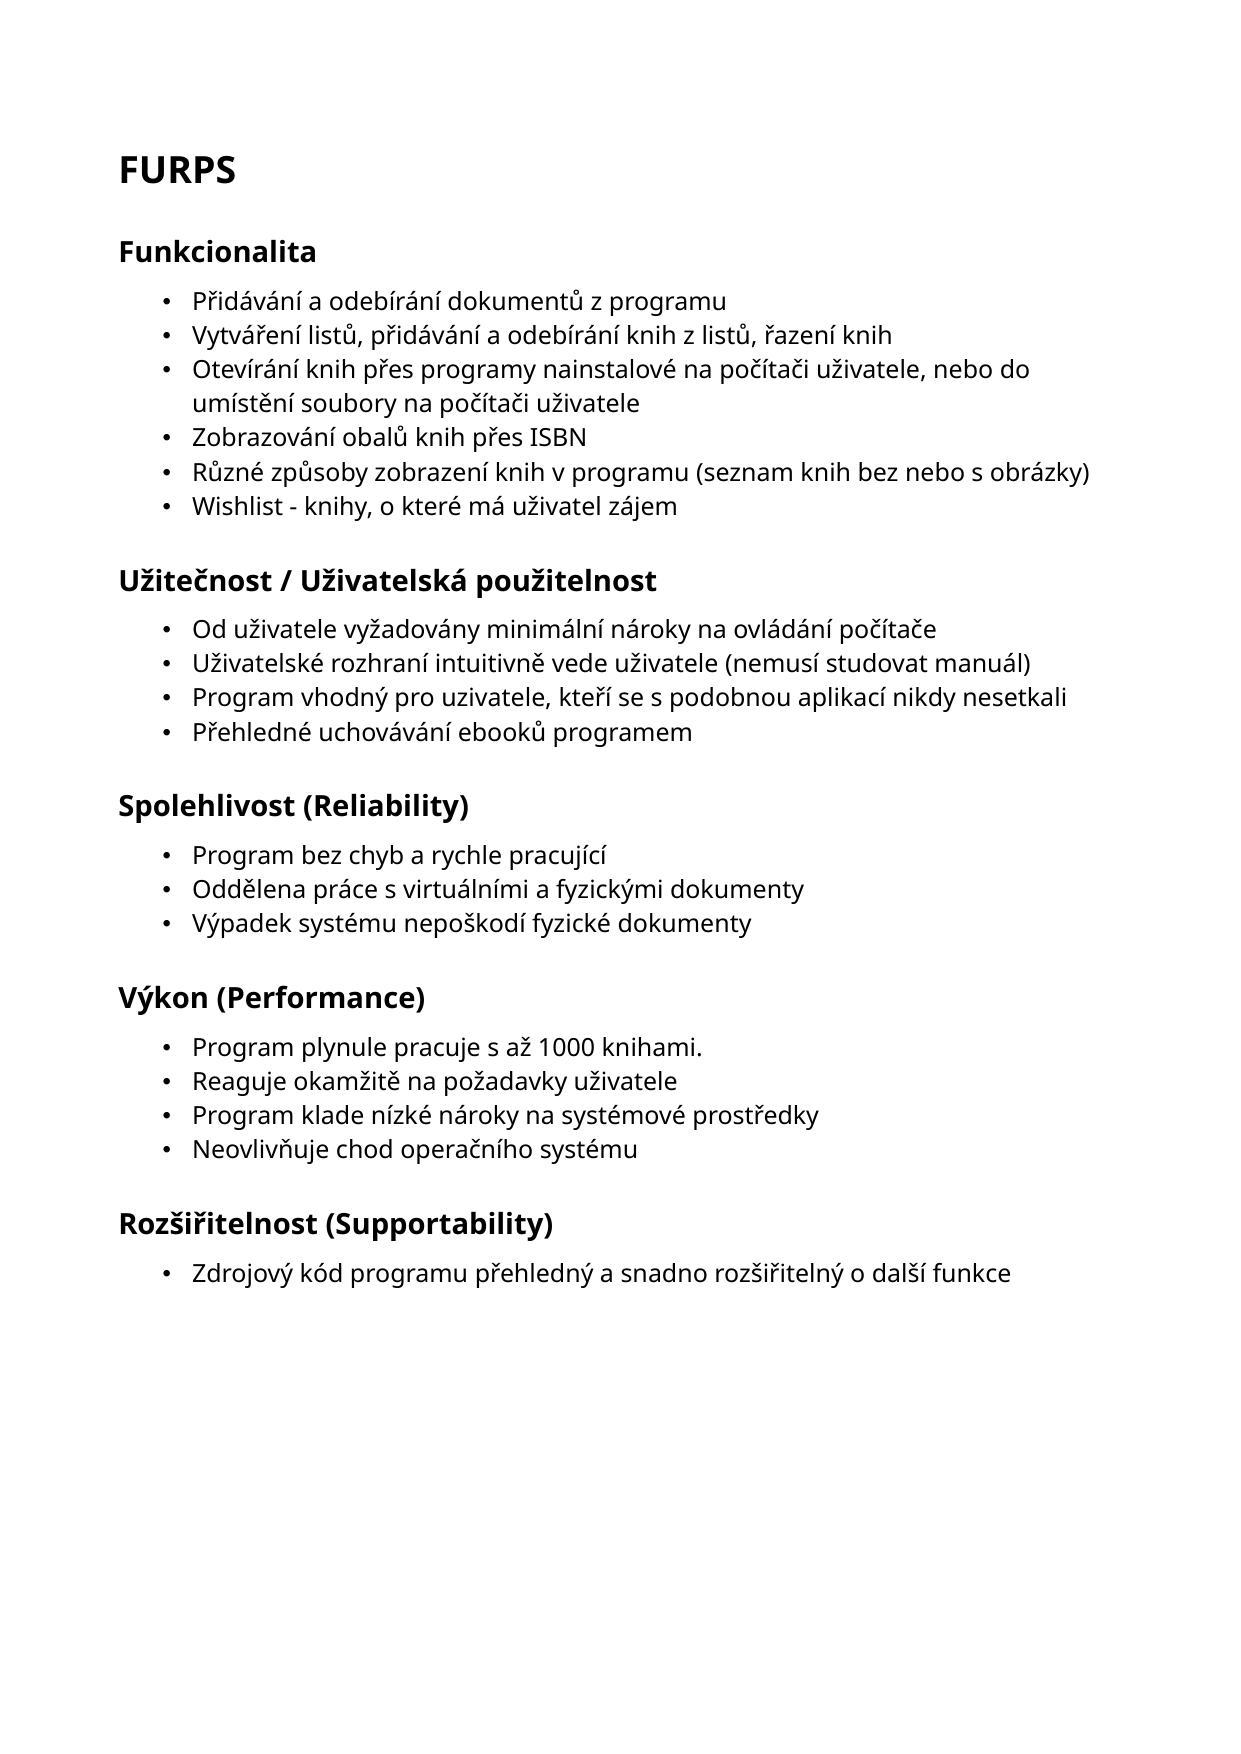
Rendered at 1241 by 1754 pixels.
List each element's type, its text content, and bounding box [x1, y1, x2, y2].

list Přehledné uchovávání ebooků programem [162, 714, 1122, 748]
subtitle Spolehlivost (Reliability) [118, 786, 1122, 825]
list Od uživatele vyžadovány minimální nároky na ovládání počítače [162, 612, 1122, 646]
subtitle Užitečnost / Uživatelská použitelnost [118, 560, 1122, 599]
list Program plynule pracuje s až 1000 knihami. [162, 1030, 1122, 1064]
subtitle Rozšiřitelnost (Supportability) [118, 1203, 1122, 1243]
list Uživatelské rozhraní intuitivně vede uživatele (nemusí studovat manuál) [162, 646, 1122, 680]
list Neovlivňuje chod operačního systému [162, 1132, 1122, 1166]
list Zobrazování obalů knih přes ISBN [162, 420, 1122, 454]
subtitle Funkcionalita [118, 232, 1122, 271]
list Vytváření listů, přidávání a odebírání knih z listů, řazení knih [162, 318, 1122, 352]
list Výpadek systému nepoškodí fyzické dokumenty [162, 906, 1122, 940]
list Wishlist - knihy, o které má uživatel zájem [162, 488, 1122, 522]
list Program klade nízké nároky na systémové prostředky [162, 1098, 1122, 1132]
list Zdrojový kód programu přehledný a snadno rozšiřitelný o další funkce [162, 1256, 1122, 1290]
subtitle Výkon (Performance) [118, 978, 1122, 1017]
list Reaguje okamžitě na požadavky uživatele [162, 1064, 1122, 1098]
list Oddělena práce s virtuálními a fyzickými dokumenty [162, 872, 1122, 906]
list Program bez chyb a rychle pracující [162, 838, 1122, 872]
list Otevírání knih přes programy nainstalové na počítači uživatele, nebo do umístění soubory na počítači uživatele [162, 352, 1122, 420]
subtitle FURPS [118, 143, 1122, 194]
list Program vhodný pro uzivatele, kteří se s podobnou aplikací nikdy nesetkali [162, 680, 1122, 714]
list Různé způsoby zobrazení knih v programu (seznam knih bez nebo s obrázky) [162, 454, 1122, 488]
list Přidávání a odebírání dokumentů z programu [162, 284, 1122, 318]
